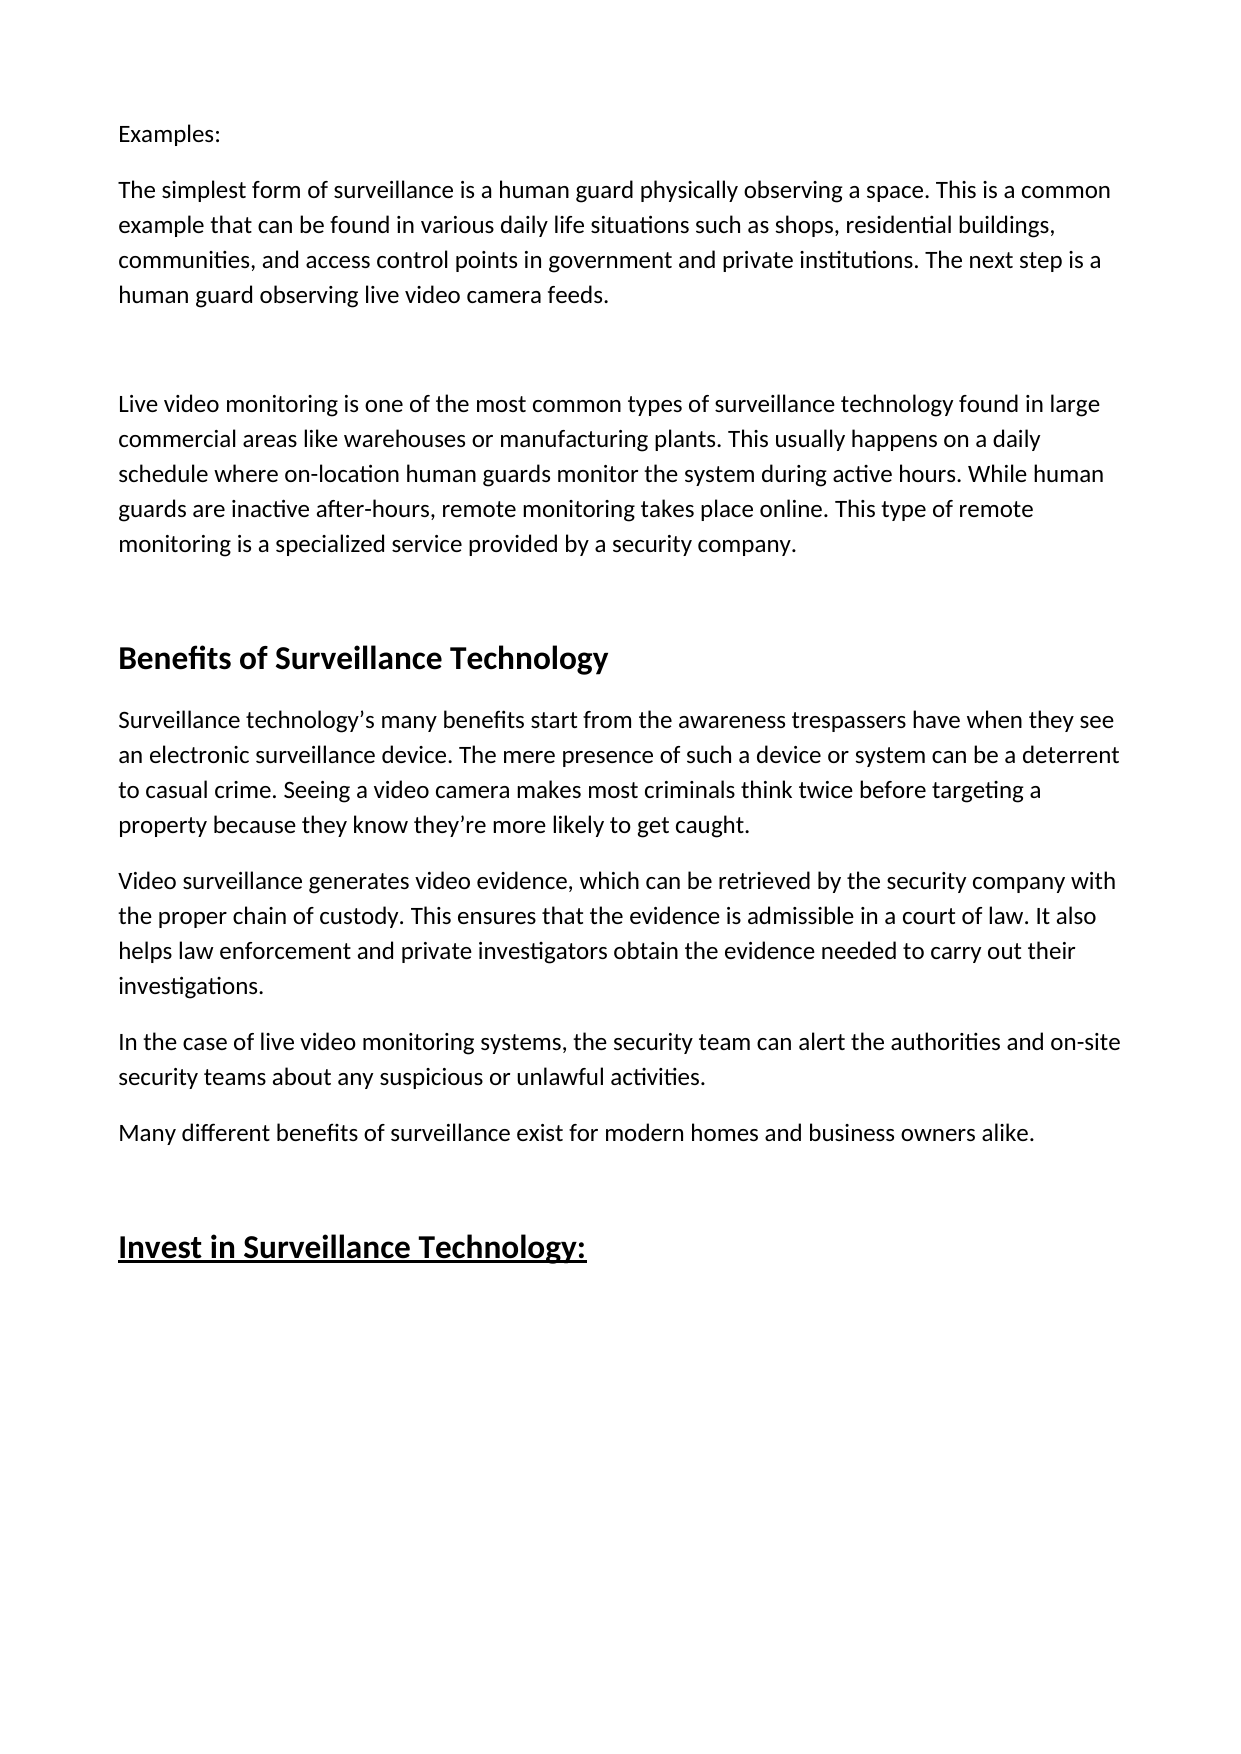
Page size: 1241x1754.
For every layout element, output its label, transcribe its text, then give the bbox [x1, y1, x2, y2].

text Video surveillance generates video evidence, which can be retrieved by the security company with the proper chain of custody. This ensures that the evidence is admissible in a court of law. It also helps law enforcement and private investigators obtain the evidence needed to carry out their investigations. [118, 865, 1122, 1001]
text The simplest form of surveillance is a human guard physically observing a space. This is a common example that can be found in various daily life situations such as shops, residential buildings, communities, and access control points in government and private institutions. The next step is a human guard observing live video camera feeds. [118, 174, 1122, 309]
text Many different benefits of surveillance exist for modern homes and business owners alike. [118, 1117, 1122, 1147]
text Examples: [118, 118, 1122, 149]
text Live video monitoring is one of the most common types of surveillance technology found in large commercial areas like warehouses or manufacturing plants. This usually happens on a daily schedule where on-location human guards monitor the system during active hours. While human guards are inactive after-hours, remote monitoring takes place online. This type of remote monitoring is a specialized service provided by a security company. [118, 388, 1122, 558]
text In the case of live video monitoring systems, the security team can alert the authorities and on-site security teams about any suspicious or unlawful activities. [118, 1026, 1122, 1091]
text Invest in Surveillance Technology: [118, 1226, 1122, 1266]
text Surveillance technology’s many benefits start from the awareness trespassers have when they see an electronic surveillance device. The mere presence of such a device or system can be a deterrent to casual crime. Seeing a video camera makes most criminals think twice before targeting a property because they know they’re more likely to get caught. [118, 704, 1122, 840]
text Benefits of Surveillance Technology [118, 637, 1122, 677]
